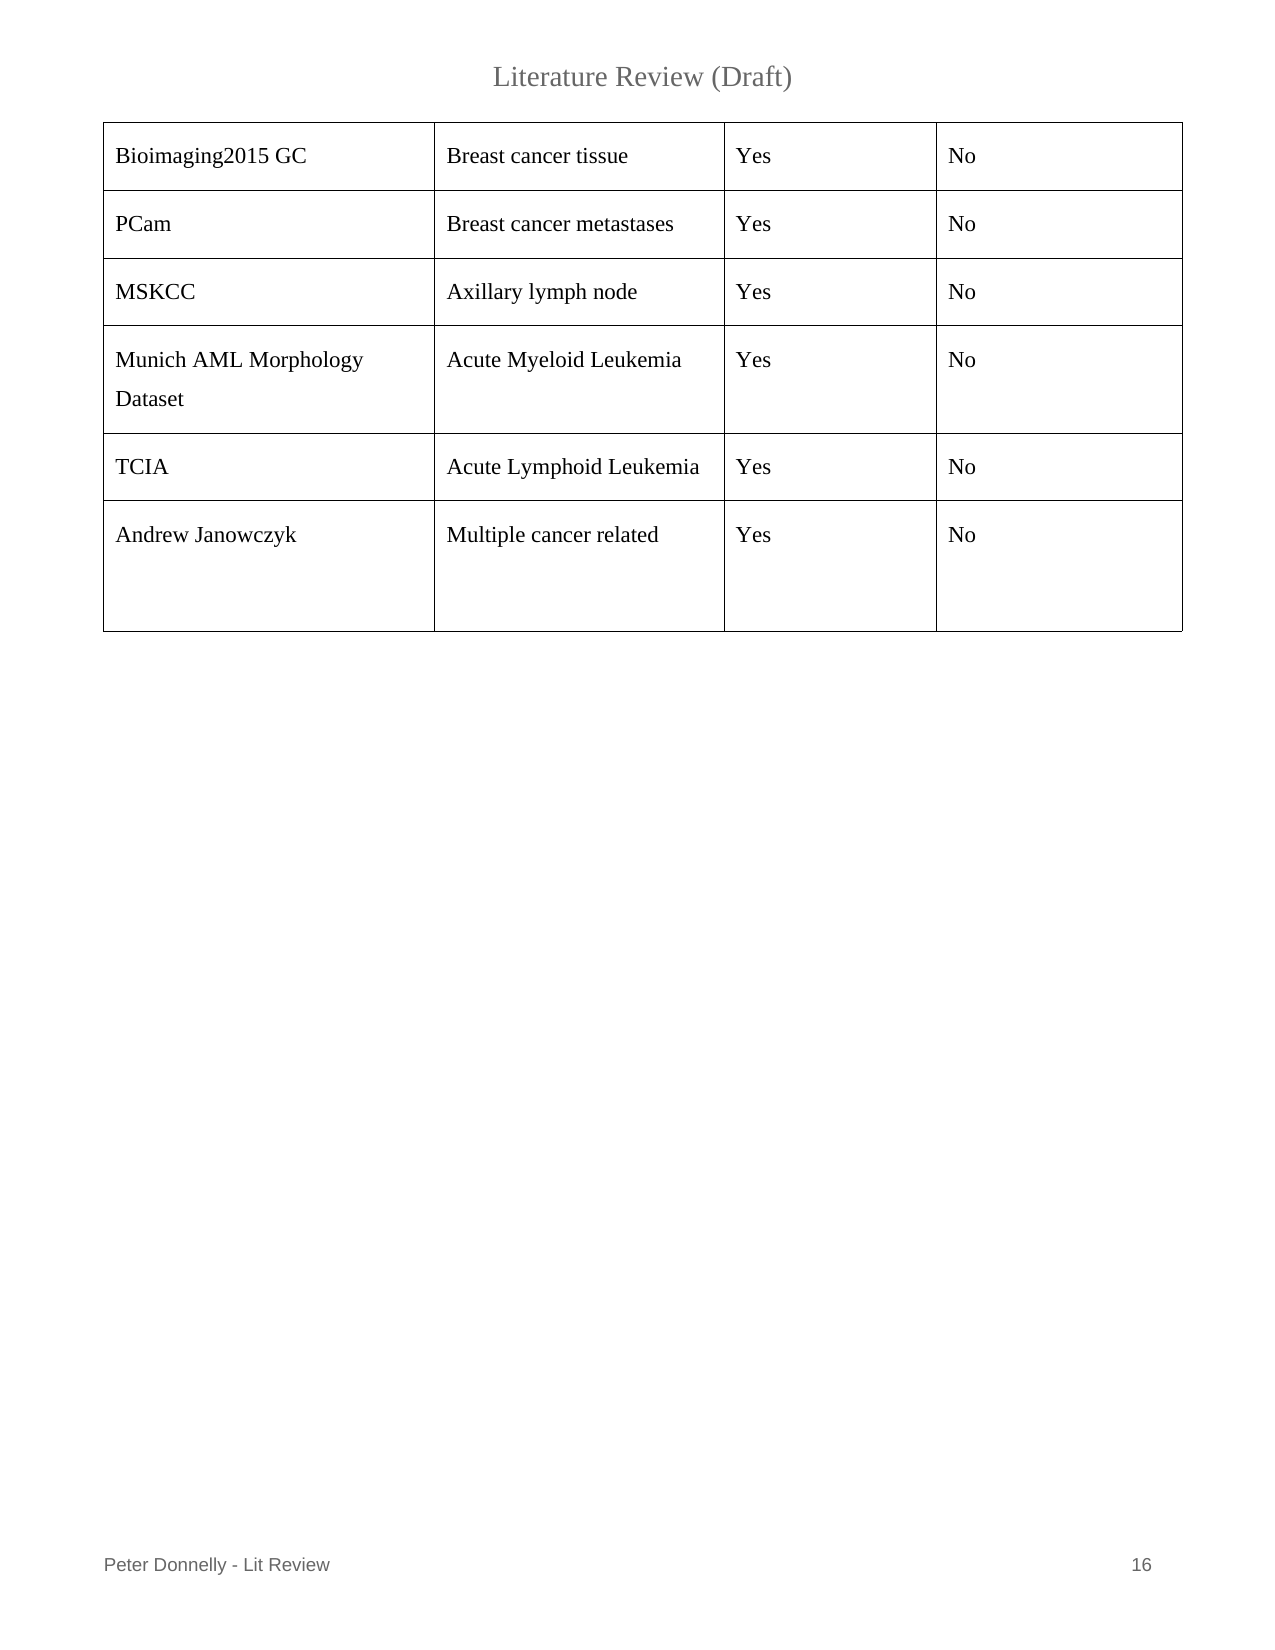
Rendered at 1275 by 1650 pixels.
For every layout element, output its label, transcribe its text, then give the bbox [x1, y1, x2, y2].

table_cell Breast cancer metastases [435, 191, 724, 257]
table_cell Munich AML Morphology Dataset [104, 326, 434, 432]
table_cell Andrew Janowczyk [104, 501, 434, 631]
table_cell Yes [725, 191, 936, 257]
table_cell Yes [725, 123, 936, 189]
table_cell Axillary lymph node [435, 259, 724, 325]
table_cell Yes [725, 326, 936, 432]
table_cell Acute Lymphoid Leukemia [435, 434, 724, 500]
table_cell PCam [104, 191, 434, 257]
table_cell No [937, 259, 1182, 325]
table_cell No [937, 123, 1182, 189]
table_cell No [937, 191, 1182, 257]
table_cell MSKCC [104, 259, 434, 325]
table_cell Yes [725, 434, 936, 500]
table_cell Yes [725, 501, 936, 631]
table_cell No [937, 434, 1182, 500]
table_cell Yes [725, 259, 936, 325]
table_cell TCIA [104, 434, 434, 500]
table_cell Acute Myeloid Leukemia [435, 326, 724, 432]
table_cell Breast cancer tissue [435, 123, 724, 189]
table_cell No [937, 326, 1182, 432]
table_cell Multiple cancer related [435, 501, 724, 631]
table_cell Bioimaging2015 GC [104, 123, 434, 189]
table_cell No [937, 501, 1182, 631]
